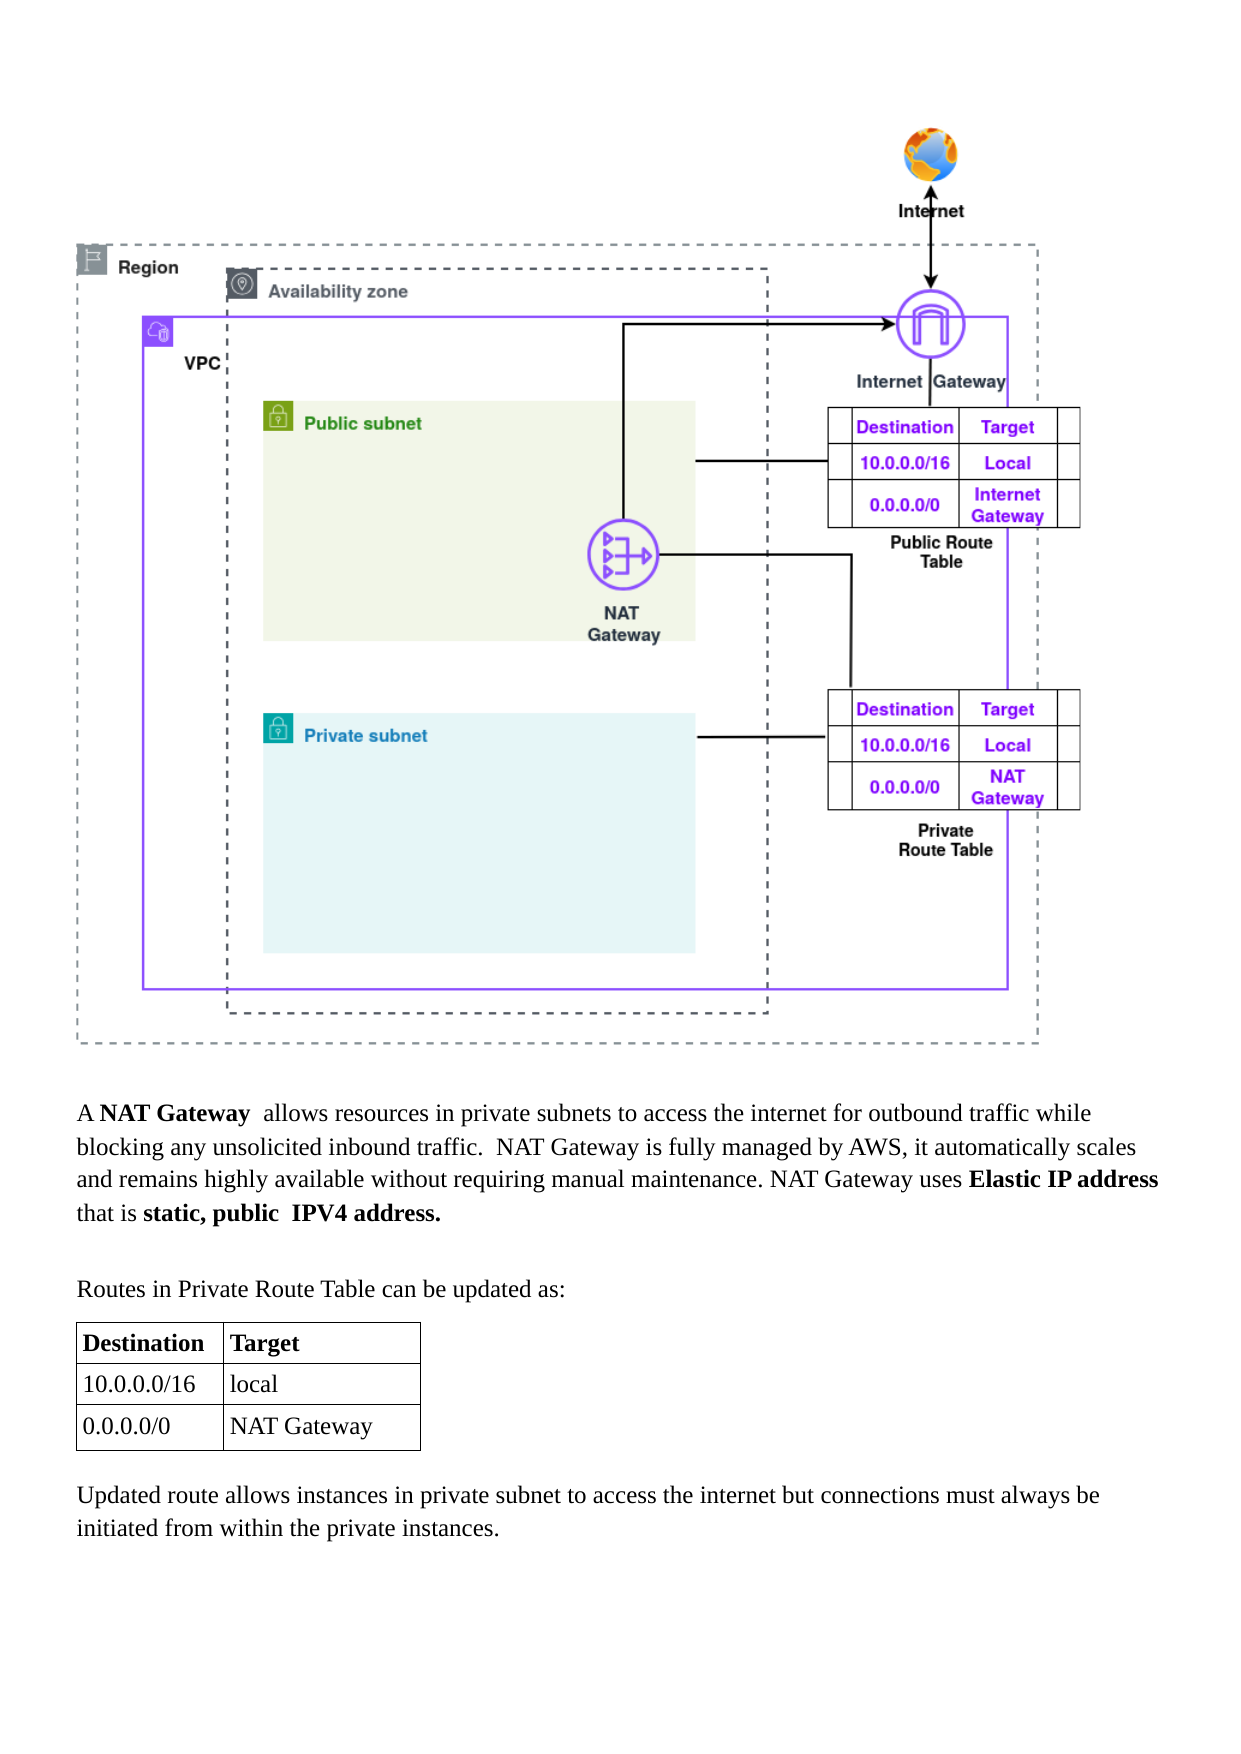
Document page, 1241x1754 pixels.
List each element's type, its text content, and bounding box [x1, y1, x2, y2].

table_cell 10.0.0.0/16 [77, 1364, 223, 1404]
table_cell NAT Gateway [224, 1405, 420, 1450]
table_header Target [224, 1323, 420, 1363]
text Routes in Private Route Table can be updated as: [76, 1274, 1164, 1303]
text A NAT Gateway allows resources in private subnets to access the internet for outbound traffic while blocking any unsolicited inbound traffic. NAT Gateway is fully managed by AWS, it automatically scales and remains highly available without requiring manual maintenance. NAT Gateway uses Elastic IP address that is static, public IPV4 address. [76, 1098, 1164, 1226]
table_header Destination [77, 1323, 223, 1363]
table_cell 0.0.0.0/0 [77, 1405, 223, 1450]
picture [76, 126, 1081, 1047]
text Updated route allows instances in private subnet to access the internet but connections must always be initiated from within the private instances. [76, 1480, 1164, 1542]
table_cell local [224, 1364, 420, 1404]
